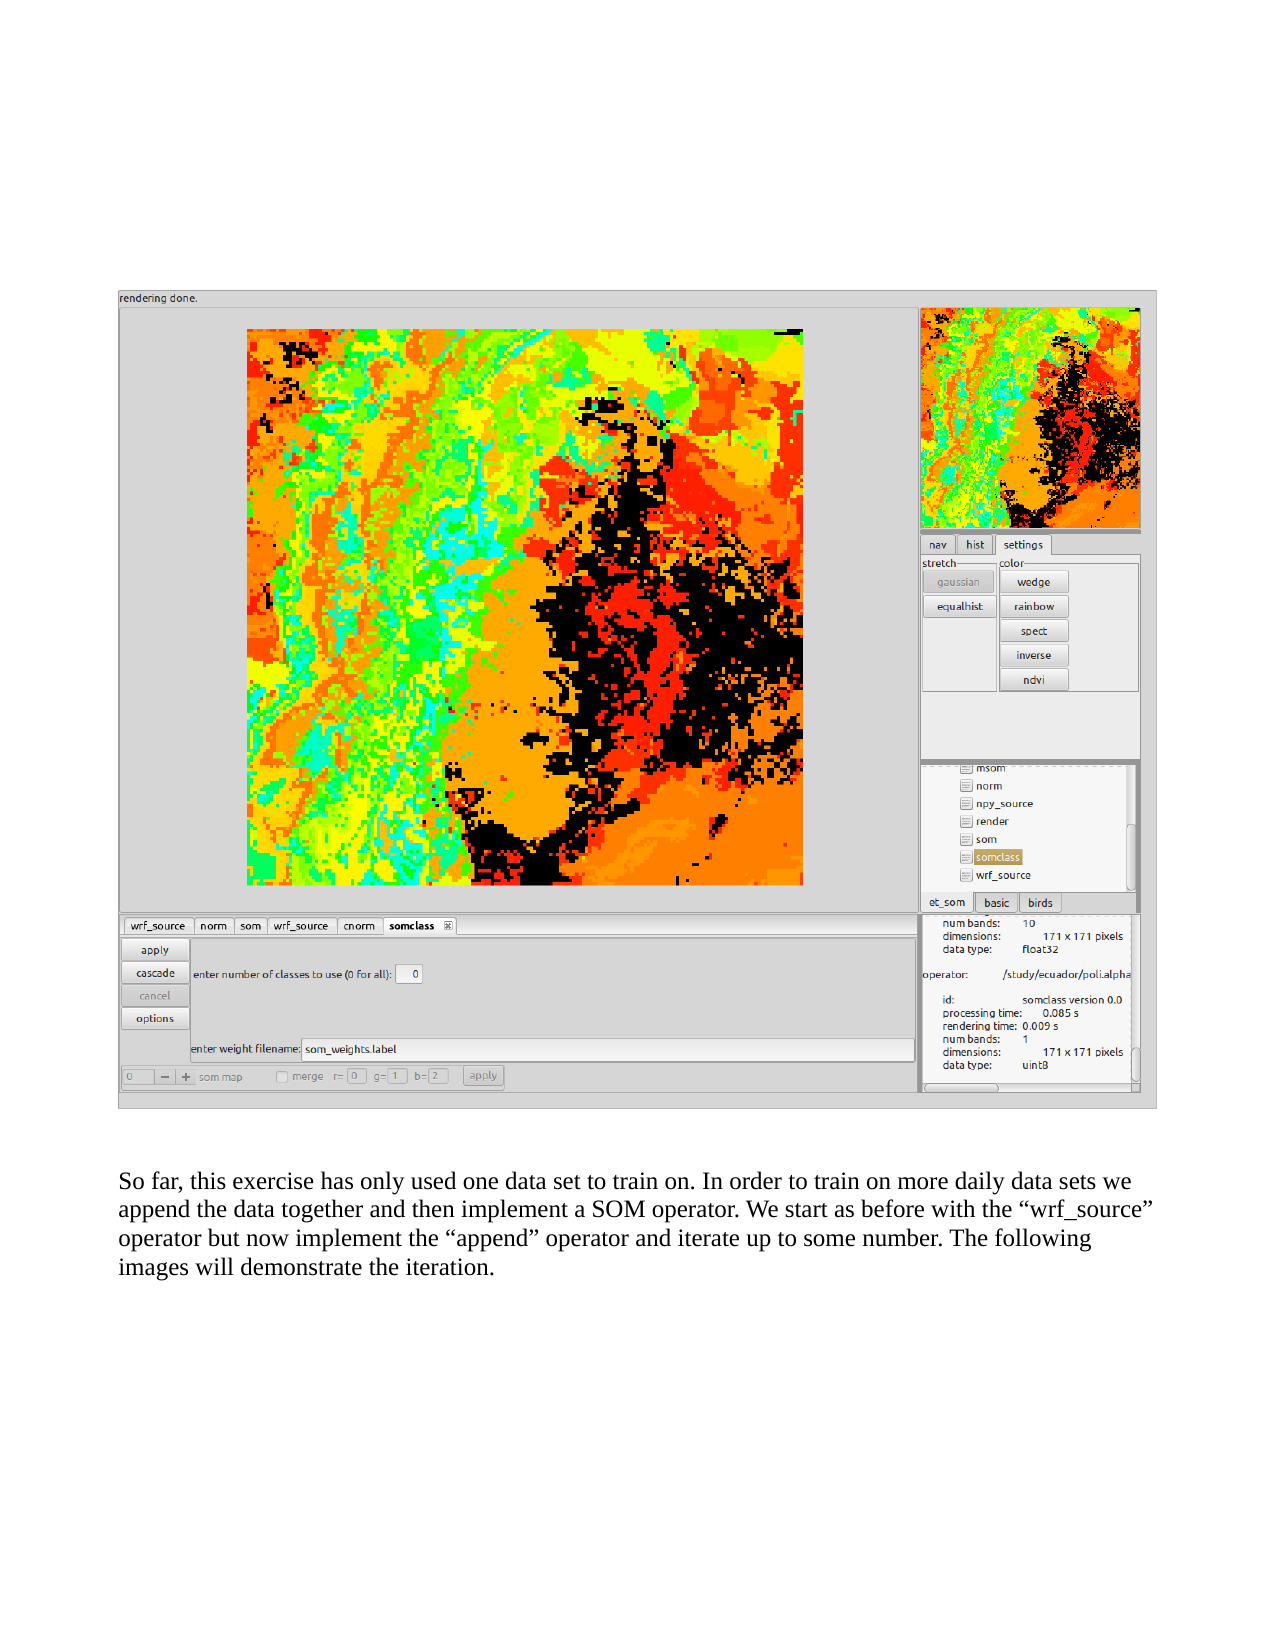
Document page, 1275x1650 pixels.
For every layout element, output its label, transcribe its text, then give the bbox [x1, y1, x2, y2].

text So far, this exercise has only used one data set to train on. In order to train on more daily data sets we append the data together and then implement a SOM operator. We start as before with the “wrf_source” operator but now implement the “append” operator and iterate up to some number. The following images will demonstrate the iteration. [118, 1166, 1157, 1281]
picture [118, 290, 1157, 1109]
